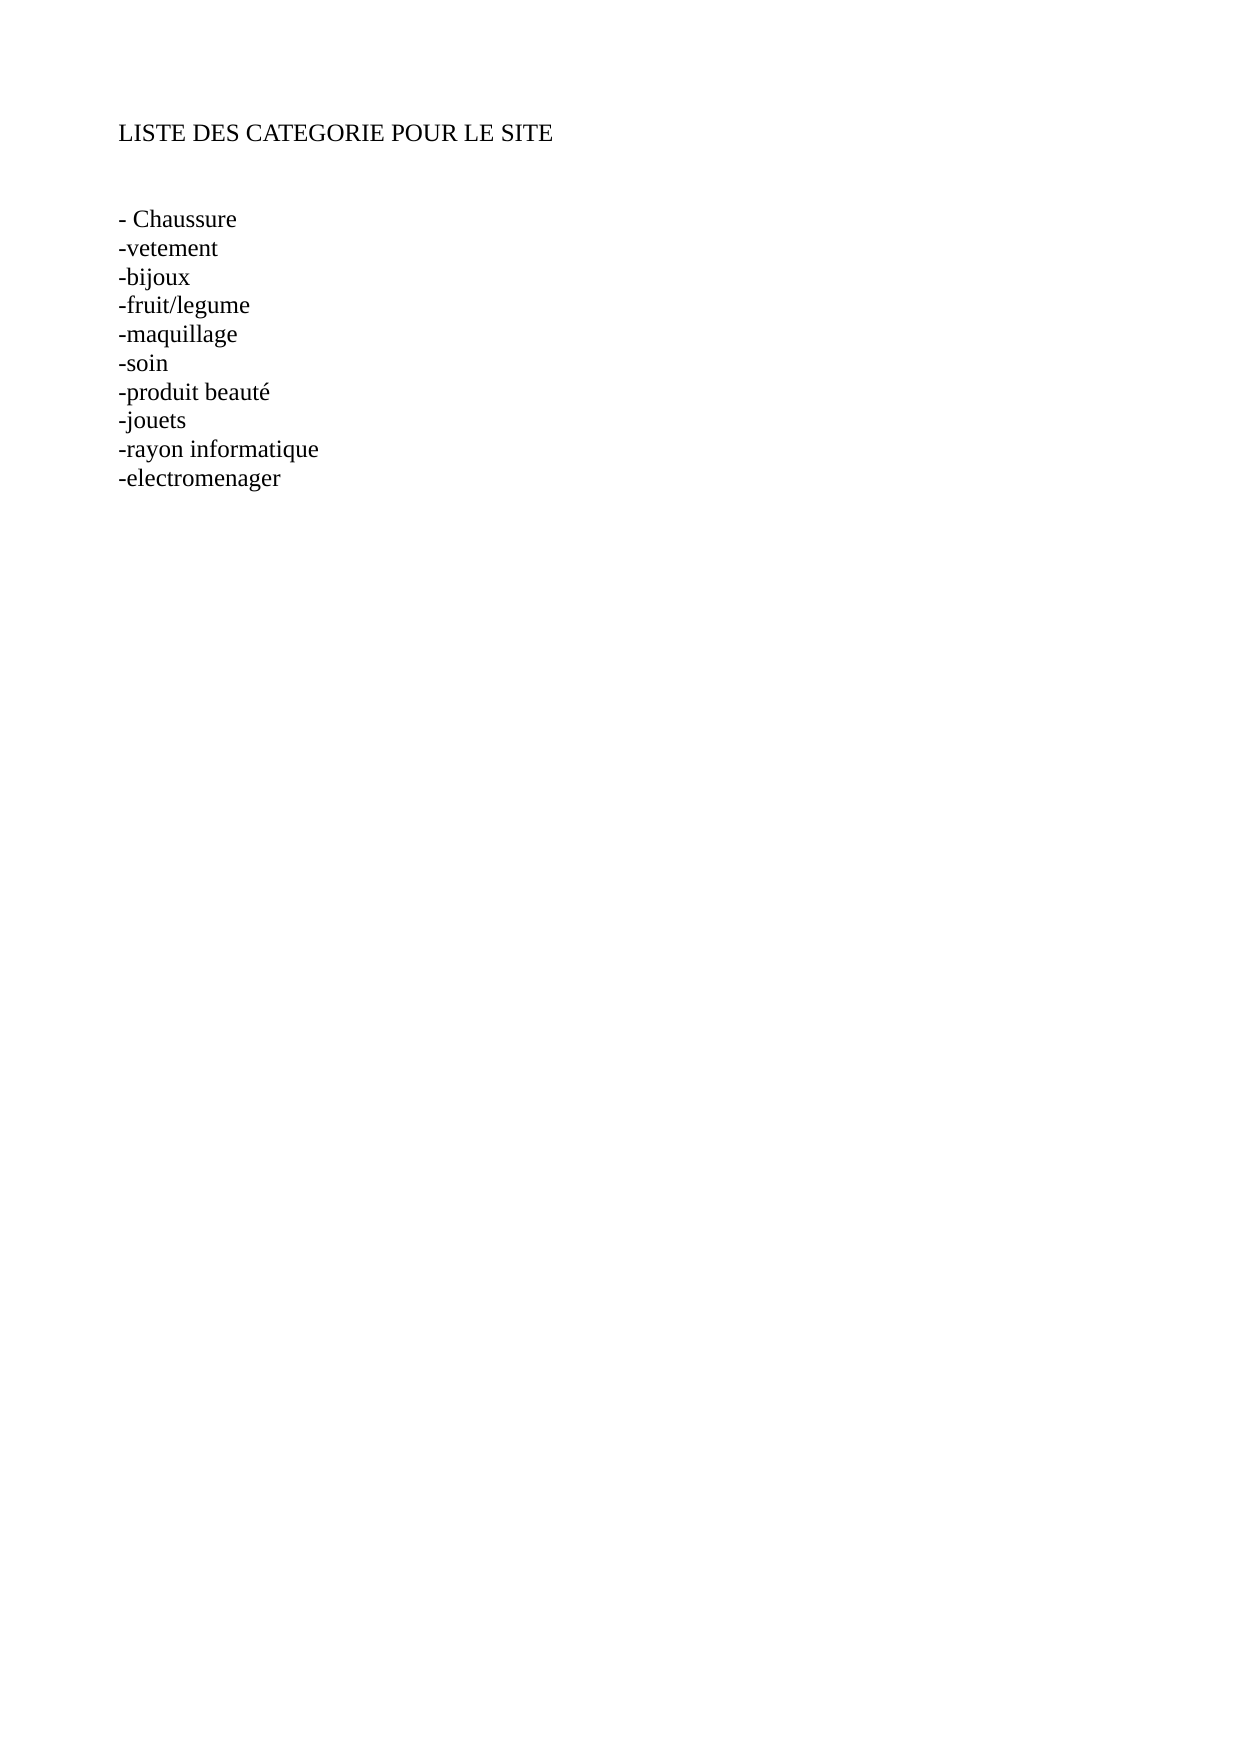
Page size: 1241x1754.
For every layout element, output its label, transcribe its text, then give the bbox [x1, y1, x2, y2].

text -fruit/legume [118, 291, 1122, 319]
text -maquillage [118, 319, 1122, 348]
text -electromenager [118, 463, 1122, 492]
text -jouets [118, 406, 1122, 434]
text -bijoux [118, 262, 1122, 291]
text -rayon informatique [118, 434, 1122, 463]
text LISTE DES CATEGORIE POUR LE SITE [118, 118, 1122, 147]
text -vetement [118, 233, 1122, 262]
text - Chaussure [118, 204, 1122, 233]
text -soin [118, 348, 1122, 377]
text -produit beauté [118, 377, 1122, 406]
